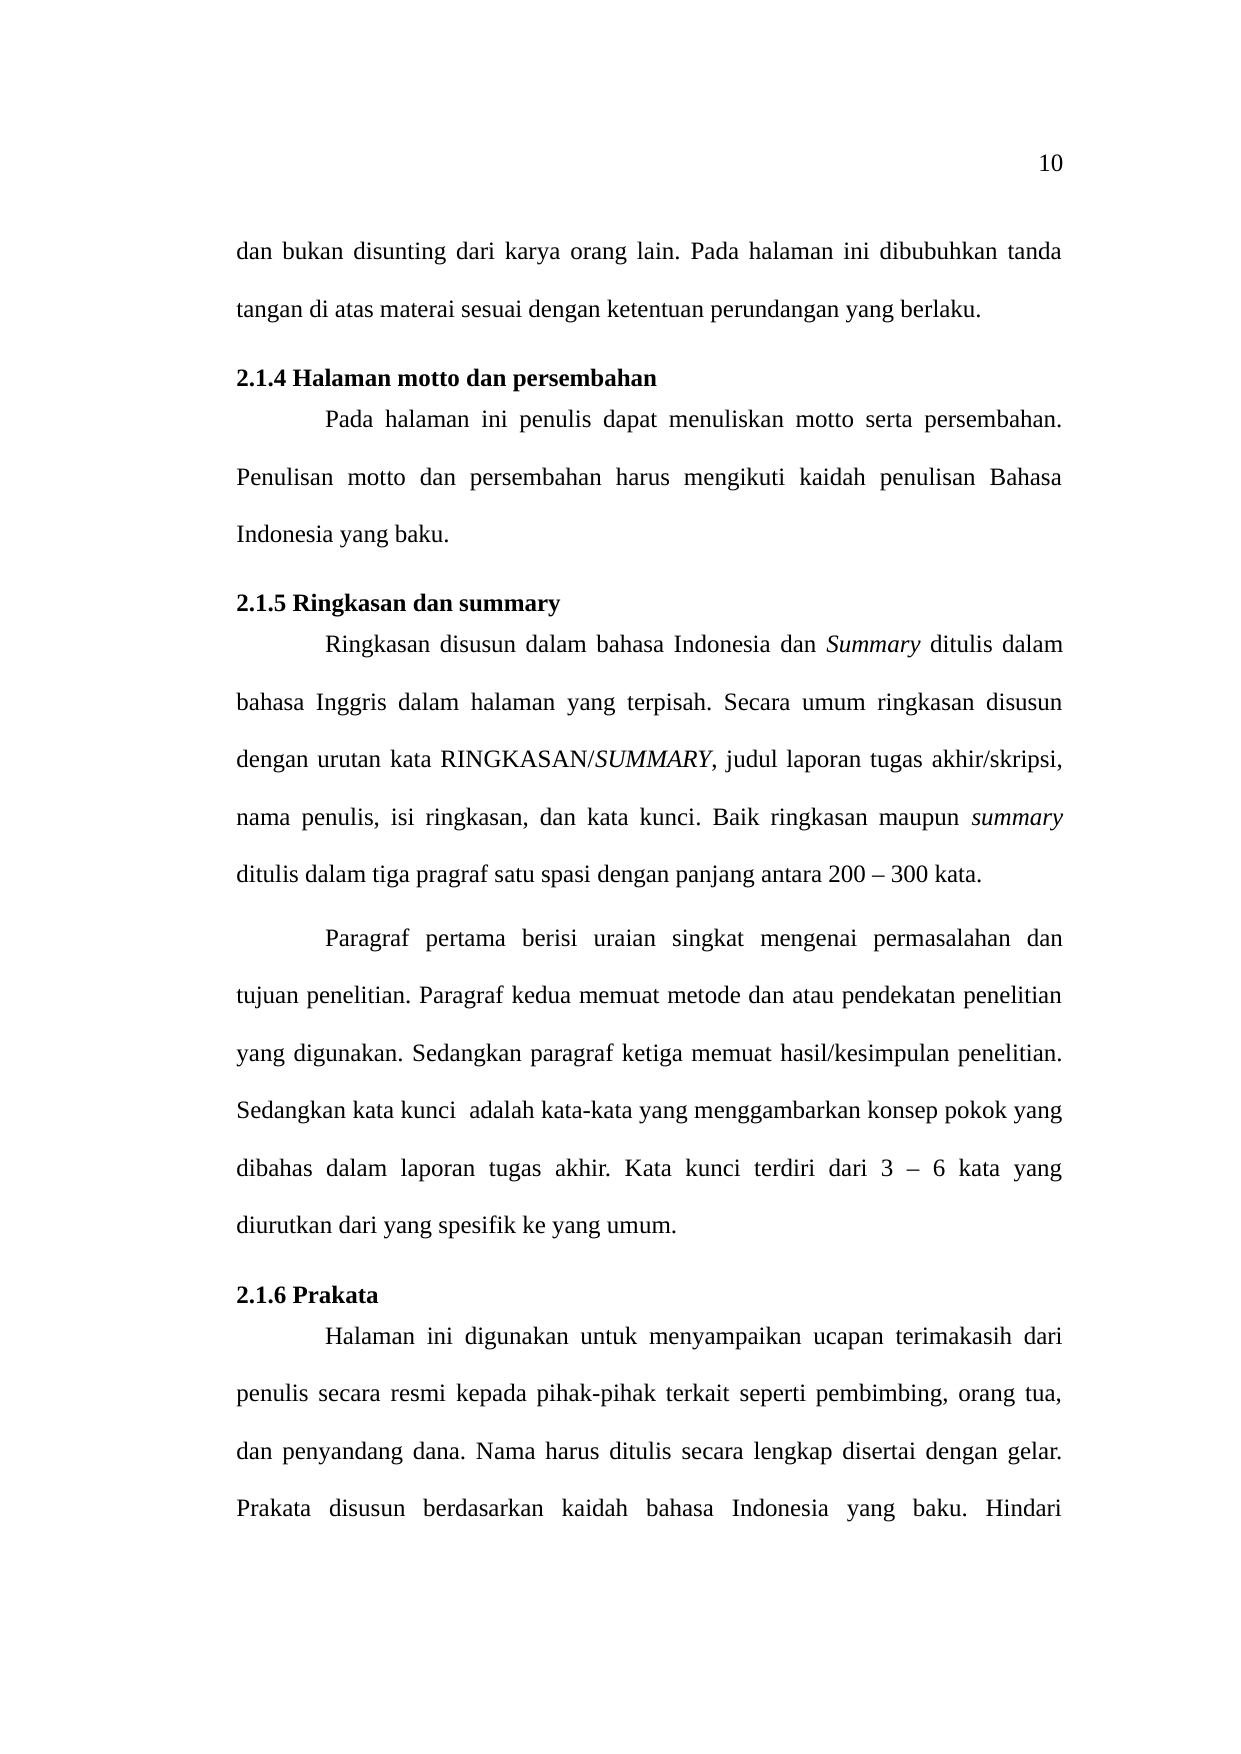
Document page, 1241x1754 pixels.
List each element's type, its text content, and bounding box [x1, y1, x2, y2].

text Pada halaman ini penulis dapat menuliskan motto serta persembahan. Penulisan motto dan persembahan harus mengikuti kaidah penulisan Bahasa Indonesia yang baku. [236, 404, 1063, 548]
subtitle Ringkasan dan summary [236, 588, 1063, 617]
subtitle Prakata [236, 1280, 1063, 1308]
text dan bukan disunting dari karya orang lain. Pada halaman ini dibubuhkan tanda tangan di atas materai sesuai dengan ketentuan perundangan yang berlaku. [236, 236, 1063, 322]
text Ringkasan disusun dalam bahasa Indonesia dan Summary ditulis dalam bahasa Inggris dalam halaman yang terpisah. Secara umum ringkasan disusun dengan urutan kata RINGKASAN/SUMMARY, judul laporan tugas akhir/skripsi, nama penulis, isi ringkasan, dan kata kunci. Baik ringkasan maupun summary ditulis dalam tiga pragraf satu spasi dengan panjang antara 200 – 300 kata. [236, 629, 1063, 888]
text Halaman ini digunakan untuk menyampaikan ucapan terimakasih dari penulis secara resmi kepada pihak-pihak terkait seperti pembimbing, orang tua, dan penyandang dana. Nama harus ditulis secara lengkap disertai dengan gelar. Prakata disusun berdasarkan kaidah bahasa Indonesia yang baku. Hindari [236, 1321, 1063, 1522]
subtitle Halaman motto dan persembahan [236, 363, 1063, 392]
text Paragraf pertama berisi uraian singkat mengenai permasalahan dan tujuan penelitian. Paragraf kedua memuat metode dan atau pendekatan penelitian yang digunakan. Sedangkan paragraf ketiga memuat hasil/kesimpulan penelitian. Sedangkan kata kunci adalah kata-kata yang menggambarkan konsep pokok yang dibahas dalam laporan tugas akhir. Kata kunci terdiri dari 3 – 6 kata yang diurutkan dari yang spesifik ke yang umum. [236, 923, 1063, 1239]
